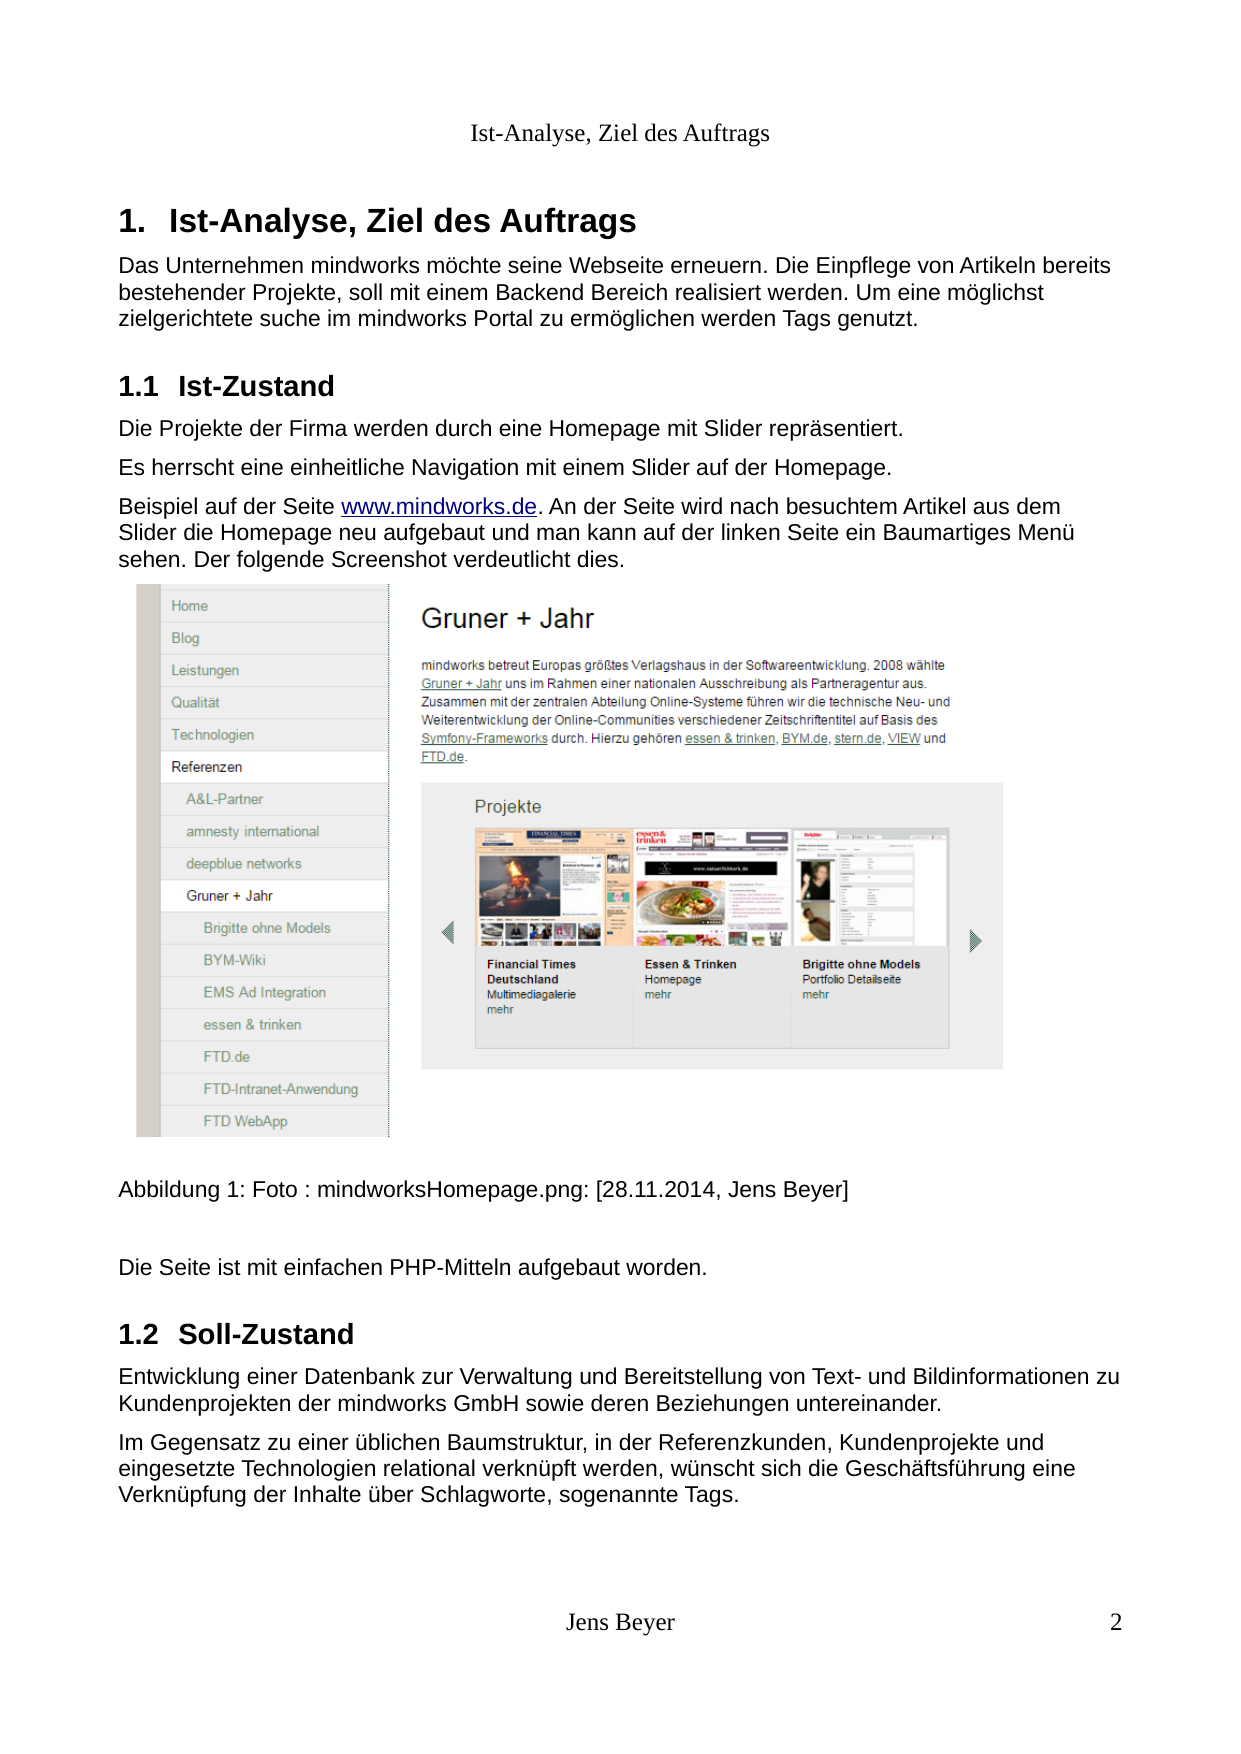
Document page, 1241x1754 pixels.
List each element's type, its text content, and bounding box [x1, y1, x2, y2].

subtitle Ist-Zustand [118, 369, 1122, 403]
text Die Seite ist mit einfachen PHP-Mitteln aufgebaut worden. [118, 1253, 1122, 1280]
text Entwicklung einer Datenbank zur Verwaltung und Bereitstellung von Text- und Bildinformationen zu Kundenprojekten der mindworks GmbH sowie deren Beziehungen untereinander. [118, 1363, 1122, 1416]
picture [136, 584, 1104, 1137]
subtitle Soll-Zustand [118, 1317, 1122, 1351]
text Beispiel auf der Seite www.mindworks.de. An der Seite wird nach besuchtem Artikel aus dem Slider die Homepage neu aufgebaut und man kann auf der linken Seite ein Baumartiges Menü sehen. Der folgende Screenshot verdeutlicht dies. [118, 493, 1122, 572]
text Abbildung 1: Foto : mindworksHomepage.png: [28.11.2014, Jens Beyer] [118, 1176, 1122, 1202]
subtitle Ist-Analyse, Ziel des Auftrags [118, 201, 1122, 240]
text Die Projekte der Firma werden durch eine Homepage mit Slider repräsentiert. [118, 415, 1122, 441]
text Das Unternehmen mindworks möchte seine Webseite erneuern. Die Einpflege von Artikeln bereits bestehender Projekte, soll mit einem Backend Bereich realisiert werden. Um eine möglichst zielgerichtete suche im mindworks Portal zu ermöglichen werden Tags genutzt. [118, 252, 1122, 332]
text Im Gegensatz zu einer üblichen Baumstruktur, in der Referenzkunden, Kundenprojekte und eingesetzte Technologien relational verknüpft werden, wünscht sich die Geschäftsführung eine Verknüpfung der Inhalte über Schlagworte, sogenannte Tags. [118, 1428, 1122, 1508]
text Es herrscht eine einheitliche Navigation mit einem Slider auf der Homepage. [118, 454, 1122, 480]
